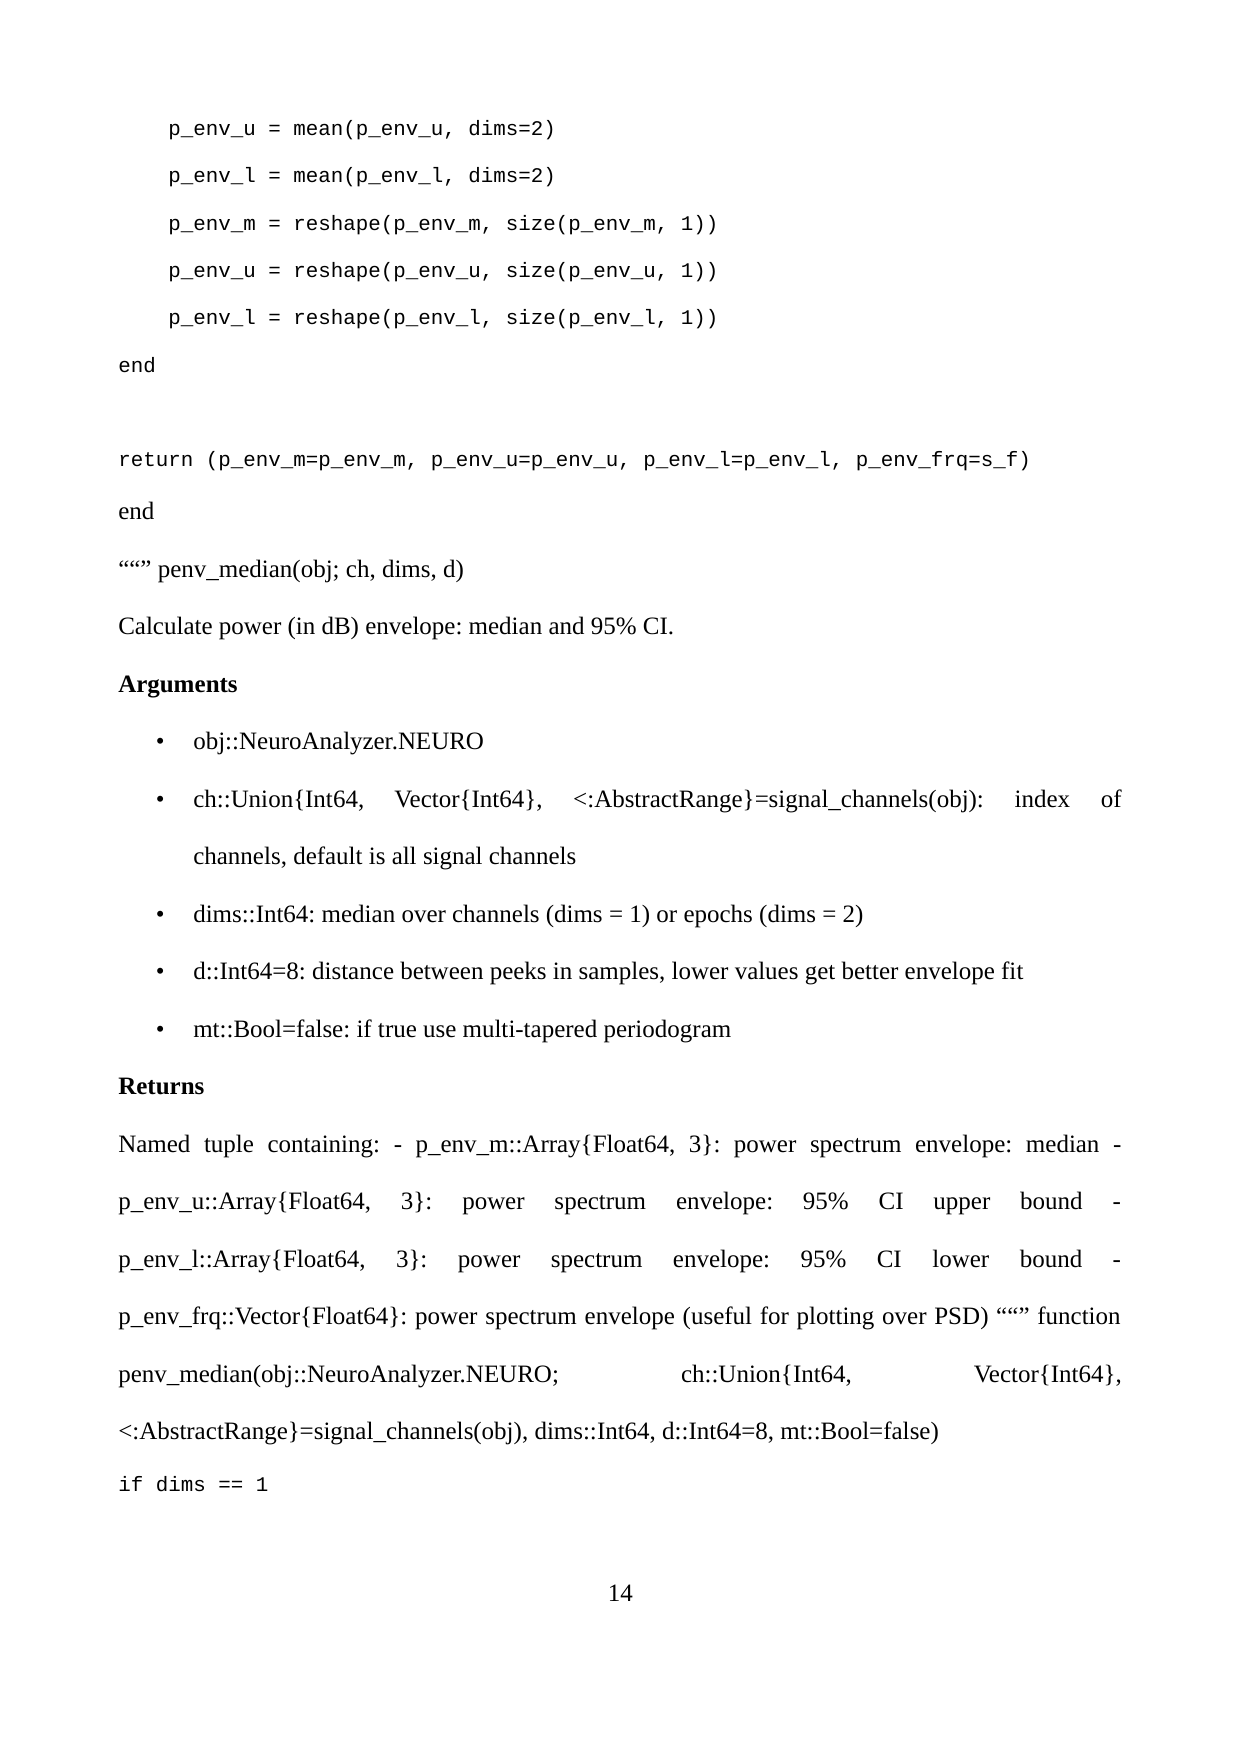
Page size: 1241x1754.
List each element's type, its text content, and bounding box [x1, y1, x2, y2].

text end [118, 496, 1122, 525]
text if dims == 1 [118, 1474, 1122, 1498]
text p_env_l = mean(p_env_l, dims=2) [118, 165, 1122, 189]
text p_env_m = reshape(p_env_m, size(p_env_m, 1)) [118, 213, 1122, 236]
list dims::Int64: median over channels (dims = 1) or epochs (dims = 2) [156, 899, 1122, 928]
text return (p_env_m=p_env_m, p_env_u=p_env_u, p_env_l=p_env_l, p_env_frq=s_f) [118, 449, 1122, 473]
list obj::NeuroAnalyzer.NEURO [156, 726, 1122, 755]
text end [118, 354, 1122, 378]
text p_env_l = reshape(p_env_l, size(p_env_l, 1)) [118, 307, 1122, 331]
text p_env_u = mean(p_env_u, dims=2) [118, 118, 1122, 142]
text ““” penv_median(obj; ch, dims, d) [118, 554, 1122, 583]
list d::Int64=8: distance between peeks in samples, lower values get better envelope fit [156, 956, 1122, 985]
list mt::Bool=false: if true use multi-tapered periodogram [156, 1014, 1122, 1043]
text Calculate power (in dB) envelope: median and 95% CI. [118, 611, 1122, 640]
text p_env_u = reshape(p_env_u, size(p_env_u, 1)) [118, 260, 1122, 284]
subtitle Arguments [118, 669, 1122, 698]
subtitle Returns [118, 1071, 1122, 1100]
list ch::Union{Int64, Vector{Int64}, <:AbstractRange}=signal_channels(obj): index of channels, default is all signal channels [156, 784, 1122, 870]
text Named tuple containing: - p_env_m::Array{Float64, 3}: power spectrum envelope: median - p_env_u::Array{Float64, 3}: power spectrum envelope: 95% CI upper bound - p_env_l::Array{Float64, 3}: power spectrum envelope: 95% CI lower bound - p_env_frq::Vector{Float64}: power spectrum envelope (useful for plotting over PSD) ““” function penv_median(obj::NeuroAnalyzer.NEURO; ch::Union{Int64, Vector{Int64}, <:AbstractRange}=signal_channels(obj), dims::Int64, d::Int64=8, mt::Bool=false) [118, 1129, 1122, 1445]
